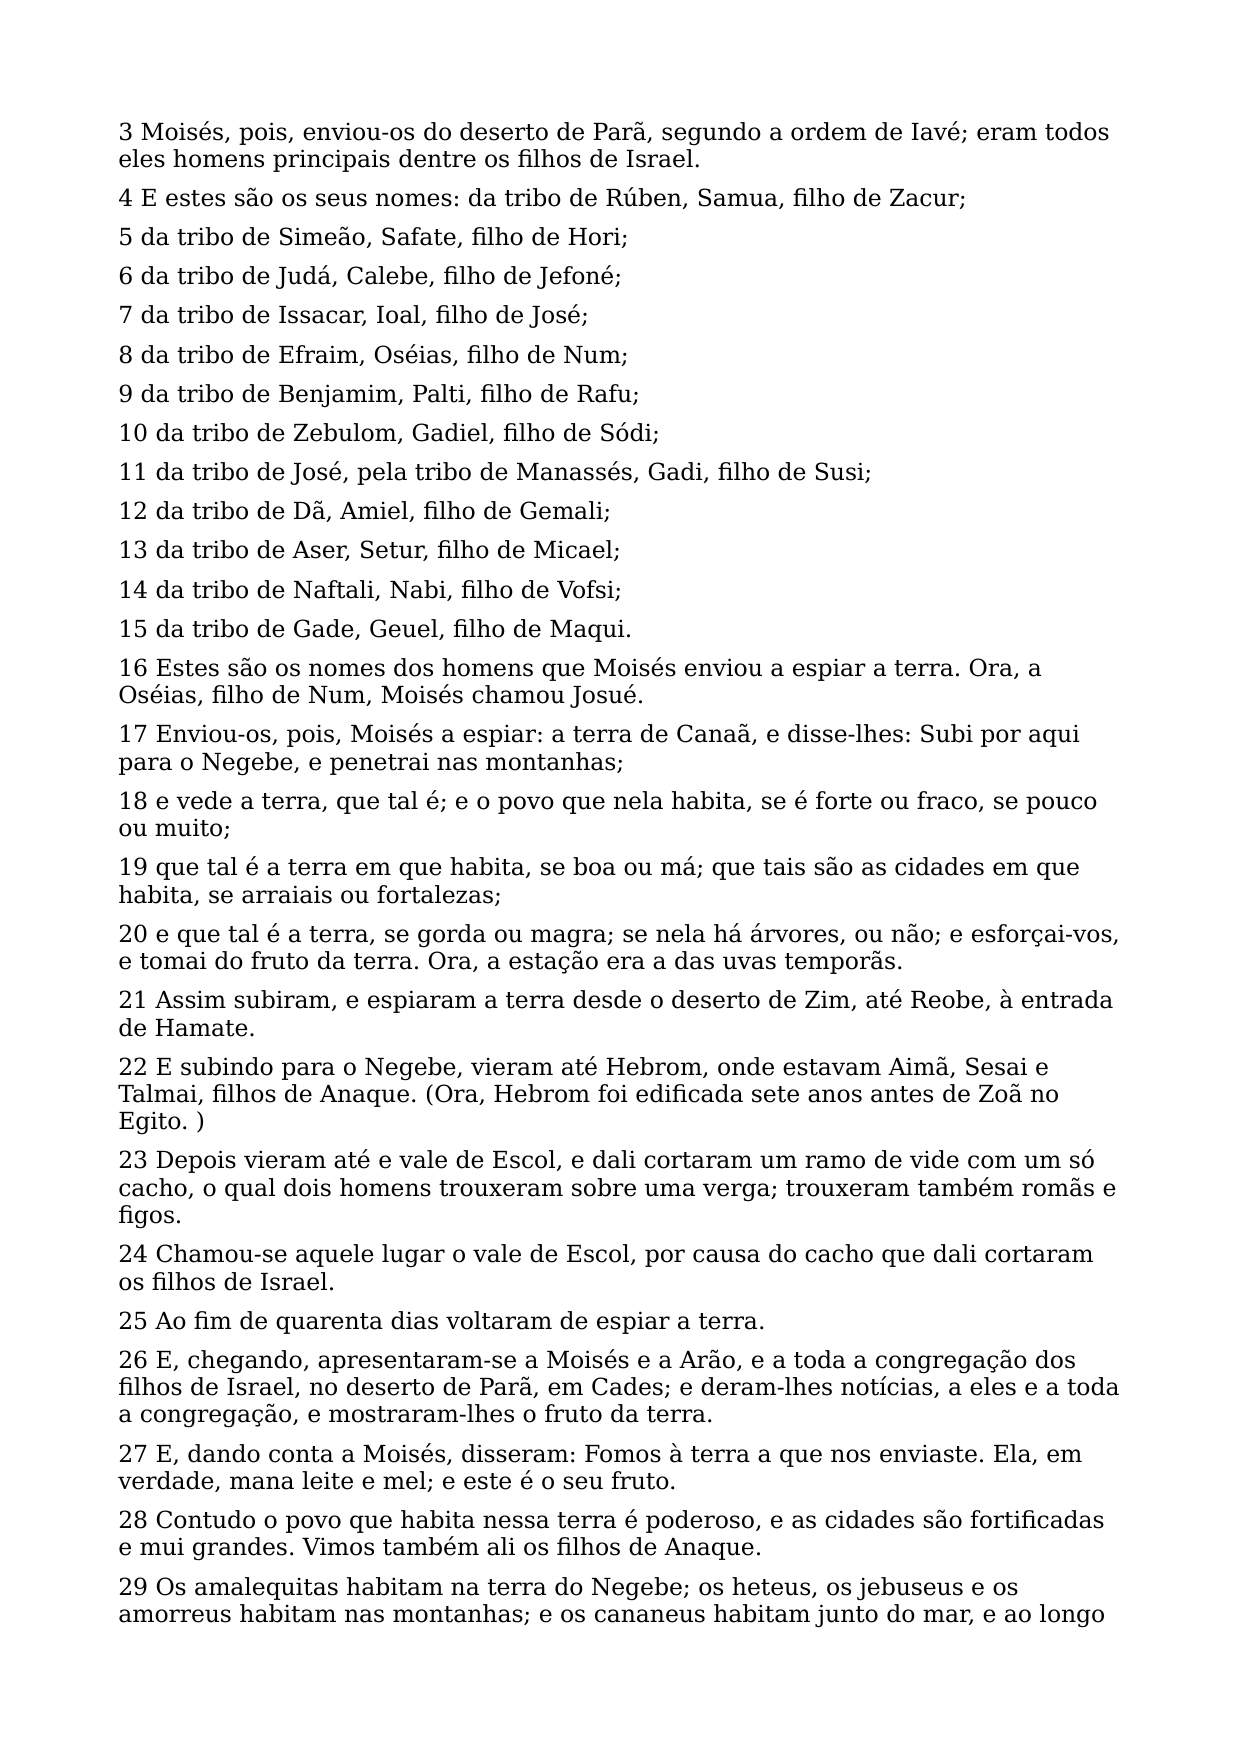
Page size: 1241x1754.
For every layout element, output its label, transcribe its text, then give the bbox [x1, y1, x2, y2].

text 21 Assim subiram, e espiaram a terra desde o deserto de Zim, até Reobe, à entrada de Hamate. [118, 987, 1122, 1041]
text 4 E estes são os seus nomes: da tribo de Rúben, Samua, filho de Zacur; [118, 184, 1122, 212]
text 22 E subindo para o Negebe, vieram até Hebrom, onde estavam Aimã, Sesai e Talmai, filhos de Anaque. (Ora, Hebrom foi edificada sete anos antes de Zoã no Egito. ) [118, 1053, 1122, 1135]
text 18 e vede a terra, que tal é; e o povo que nela habita, se é forte ou fraco, se pouco ou muito; [118, 787, 1122, 842]
text 17 Enviou-os, pois, Moisés a espiar: a terra de Canaã, e disse-lhes: Subi por aqui para o Negebe, e penetrai nas montanhas; [118, 721, 1122, 776]
text 16 Estes são os nomes dos homens que Moisés enviou a espiar a terra. Ora, a Oséias, filho de Num, Moisés chamou Josué. [118, 654, 1122, 709]
text 20 e que tal é a terra, se gorda ou magra; se nela há árvores, ou não; e esforçai-vos, e tomai do fruto da terra. Ora, a estação era a das uvas temporãs. [118, 920, 1122, 975]
text 19 que tal é a terra em que habita, se boa ou má; que tais são as cidades em que habita, se arraiais ou fortalezas; [118, 854, 1122, 908]
text 15 da tribo de Gade, Geuel, filho de Maqui. [118, 615, 1122, 643]
text 26 E, chegando, apresentaram-se a Moisés e a Arão, e a toda a congregação dos filhos de Israel, no deserto de Parã, em Cades; e deram-lhes notícias, a eles e a toda a congregação, e mostraram-lhes o fruto da terra. [118, 1346, 1122, 1428]
text 28 Contudo o povo que habita nessa terra é poderoso, e as cidades são fortificadas e mui grandes. Vimos também ali os filhos de Anaque. [118, 1507, 1122, 1561]
text 3 Moisés, pois, enviou-os do deserto de Parã, segundo a ordem de Iavé; eram todos eles homens principais dentre os filhos de Israel. [118, 118, 1122, 173]
text 27 E, dando conta a Moisés, disseram: Fomos à terra a que nos enviaste. Ela, em verdade, mana leite e mel; e este é o seu fruto. [118, 1440, 1122, 1495]
text 5 da tribo de Simeão, Safate, filho de Hori; [118, 224, 1122, 251]
text 13 da tribo de Aser, Setur, filho de Micael; [118, 537, 1122, 564]
text 12 da tribo de Dã, Amiel, filho de Gemali; [118, 498, 1122, 525]
text 11 da tribo de José, pela tribo de Manassés, Gadi, filho de Susi; [118, 459, 1122, 486]
text 10 da tribo de Zebulom, Gadiel, filho de Sódi; [118, 419, 1122, 447]
text 7 da tribo de Issacar, Ioal, filho de José; [118, 302, 1122, 329]
text 6 da tribo de Judá, Calebe, filho de Jefoné; [118, 263, 1122, 290]
text 23 Depois vieram até e vale de Escol, e dali cortaram um ramo de vide com um só cacho, o qual dois homens trouxeram sobre uma verga; trouxeram também romãs e figos. [118, 1147, 1122, 1229]
text 29 Os amalequitas habitam na terra do Negebe; os heteus, os jebuseus e os amorreus habitam nas montanhas; e os cananeus habitam junto do mar, e ao longo [118, 1573, 1122, 1628]
text 14 da tribo de Naftali, Nabi, filho de Vofsi; [118, 576, 1122, 603]
text 8 da tribo de Efraim, Oséias, filho de Num; [118, 341, 1122, 368]
text 24 Chamou-se aquele lugar o vale de Escol, por causa do cacho que dali cortaram os filhos de Israel. [118, 1241, 1122, 1295]
text 25 Ao fim de quarenta dias voltaram de espiar a terra. [118, 1307, 1122, 1334]
text 9 da tribo de Benjamim, Palti, filho de Rafu; [118, 380, 1122, 408]
